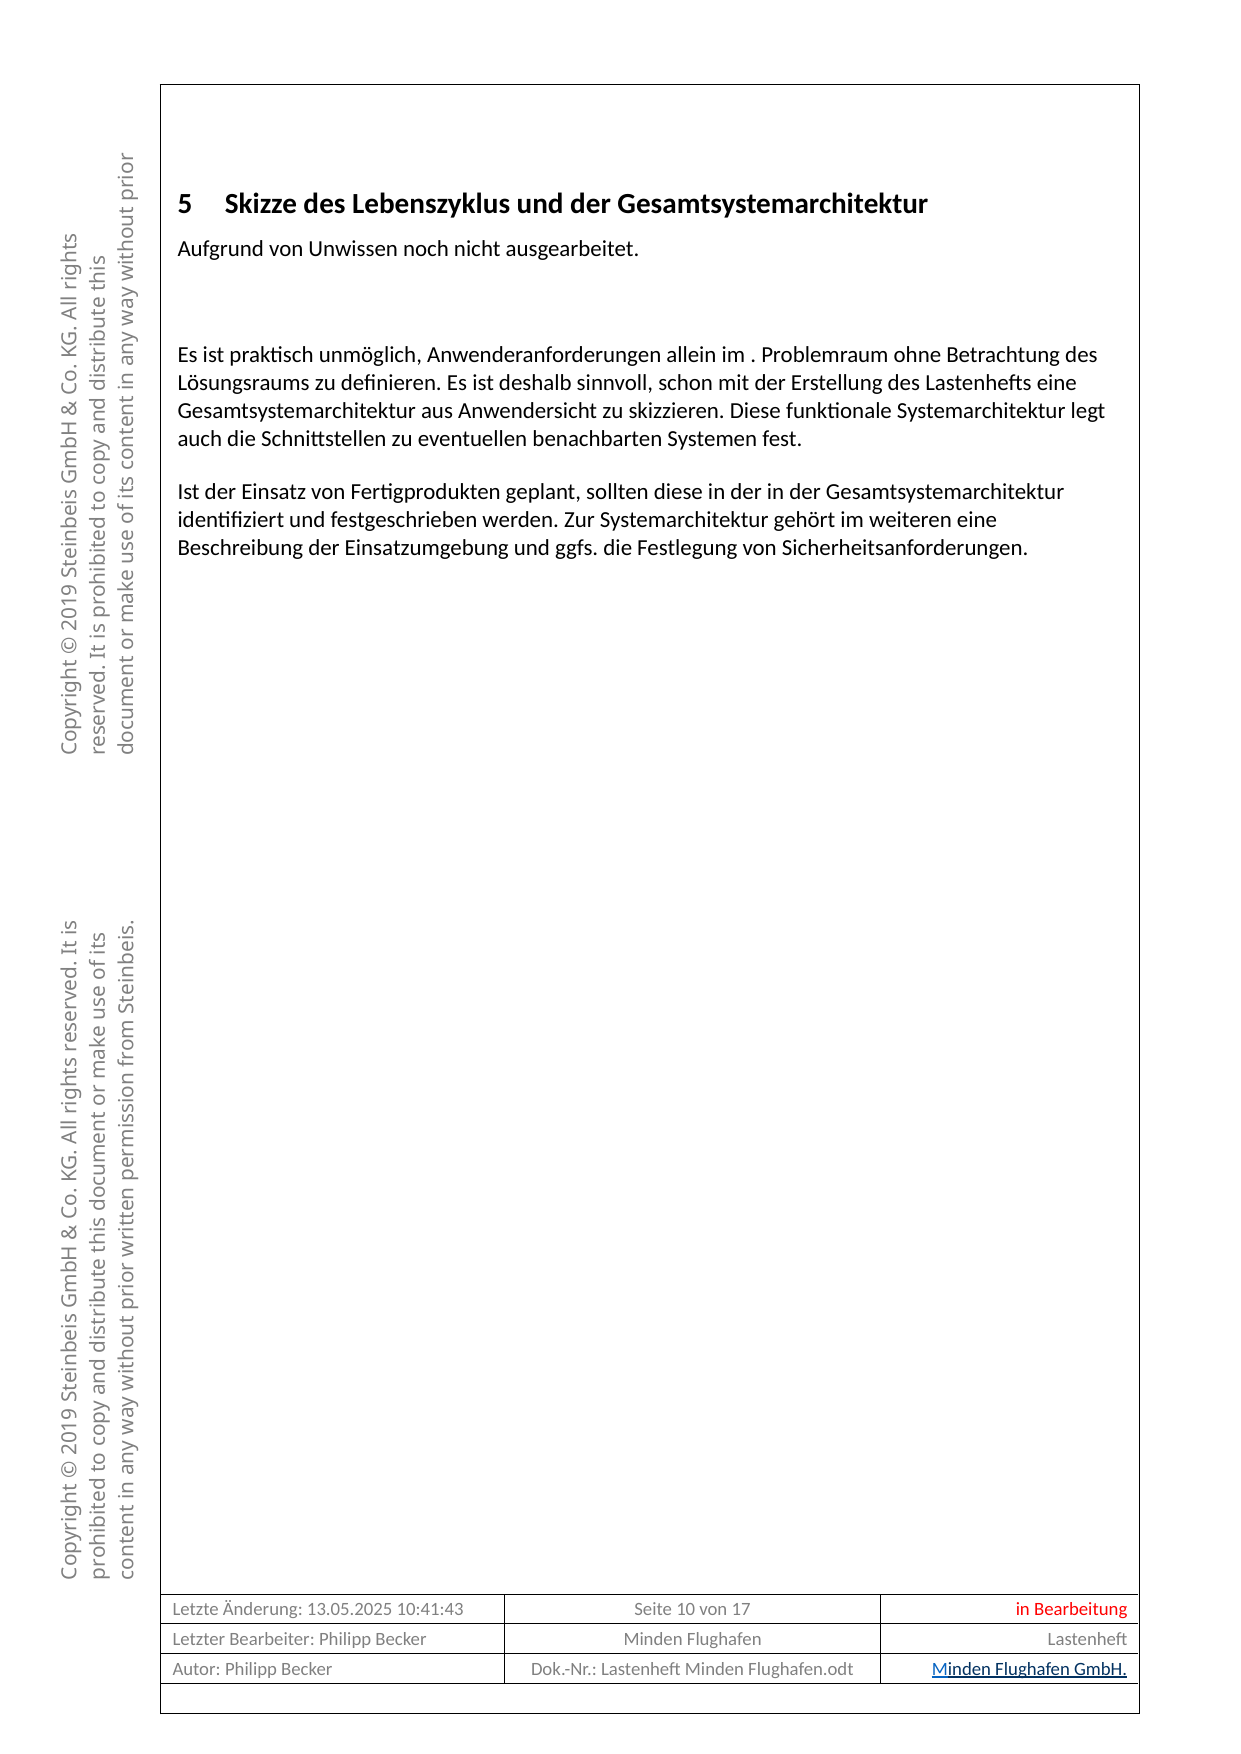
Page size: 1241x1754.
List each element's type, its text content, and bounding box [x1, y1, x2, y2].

text Es ist praktisch unmöglich, Anwenderanforderungen allein im . Problemraum ohne Betrachtung des Lösungsraums zu definieren. Es ist deshalb sinnvoll, schon mit der Erstellung des Lastenhefts eine Gesamt­system­archi­tektur aus Anwendersicht zu skizzieren. Diese funktionale Systemarchitektur legt auch die Schnittstellen zu eventuellen benachbarten Systemen fest. [177, 340, 1122, 452]
text Aufgrund von Unwissen noch nicht ausgearbeitet. [177, 234, 1122, 262]
subtitle Skizze des Lebenszyklus und der Gesamtsystemarchitektur [177, 186, 1122, 221]
text Ist der Einsatz von Fertigprodukten geplant, sollten diese in der in der Gesamtsystemarchitektur identifiziert und festgeschrieben werden. Zur Systemarchitektur gehört im weiteren eine Beschreibung der Einsatzumgebung und ggfs. die Festlegung von Sicherheitsanforderungen. [177, 477, 1122, 561]
